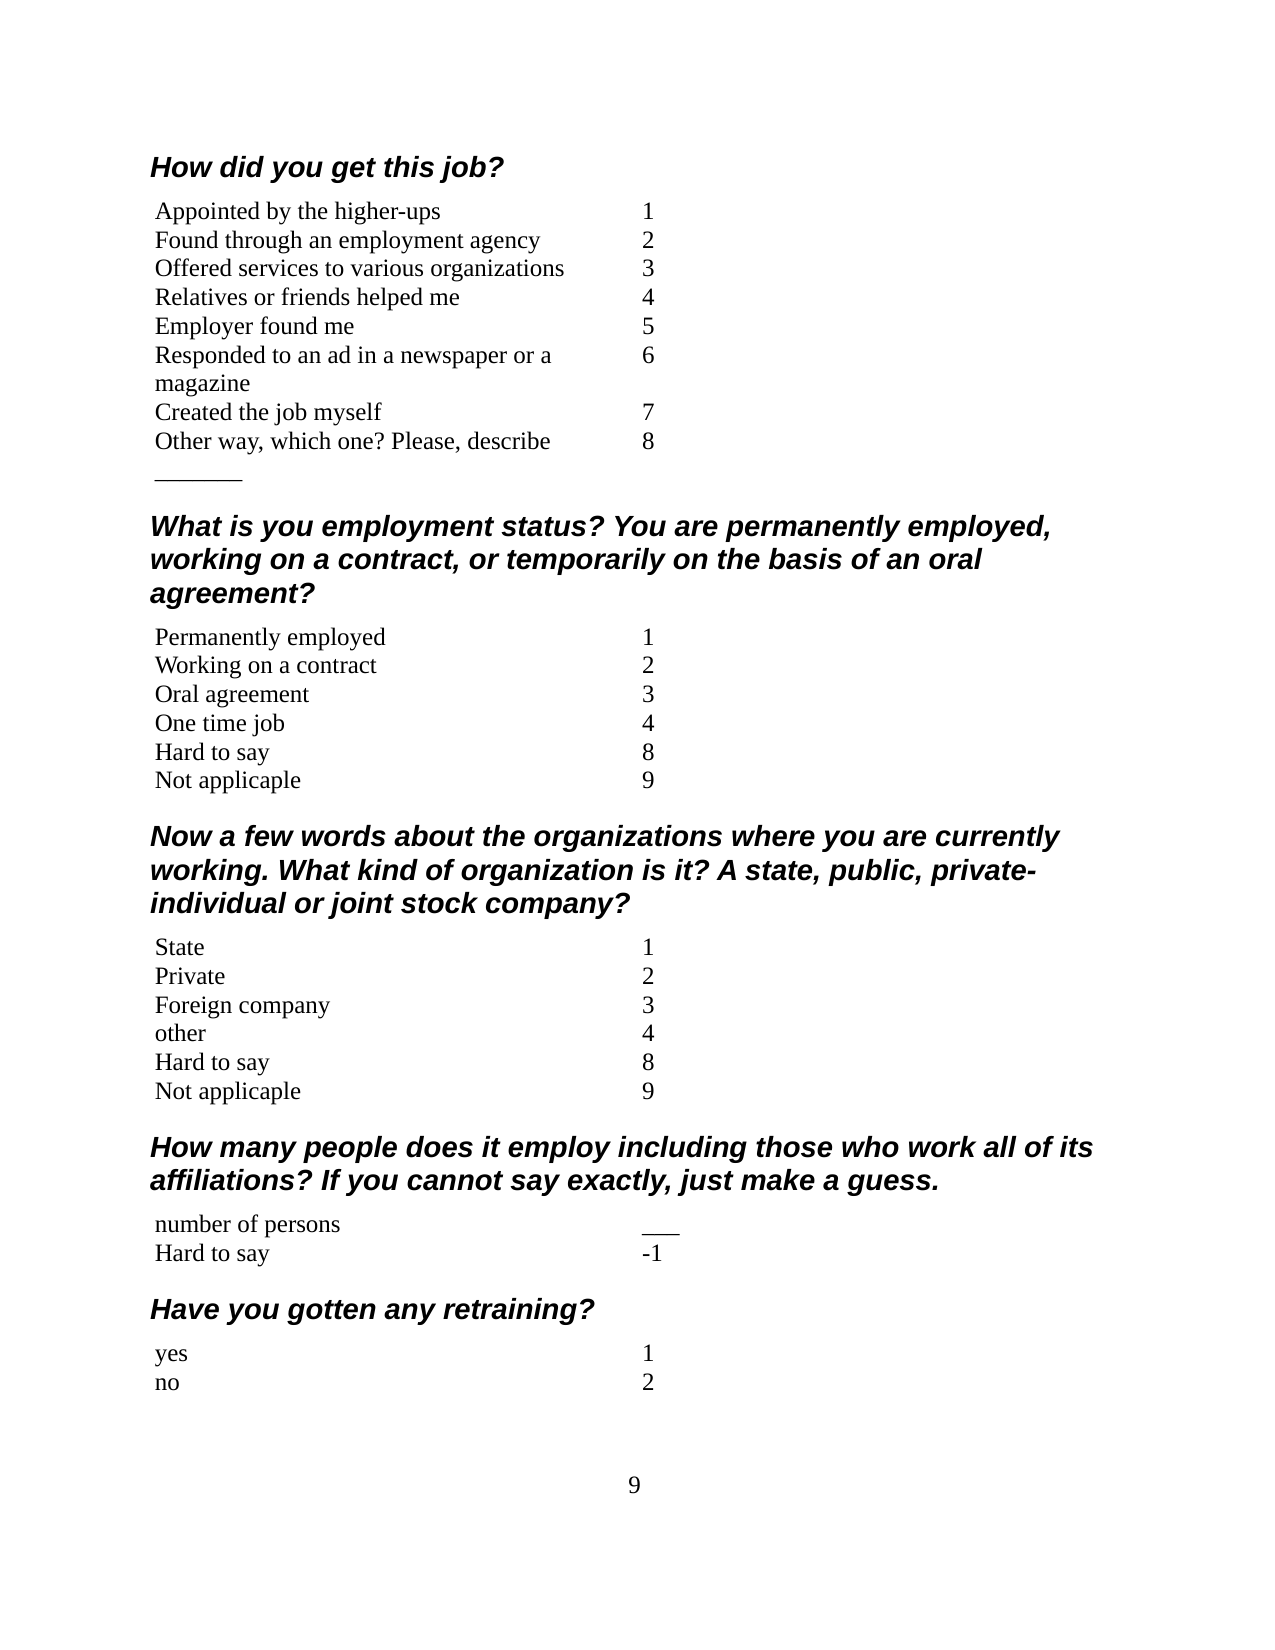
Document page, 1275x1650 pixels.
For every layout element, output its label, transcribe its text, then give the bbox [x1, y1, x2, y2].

table_cell -1 [638, 1238, 1125, 1267]
table_cell 4 [638, 708, 1125, 737]
table_header 1 [638, 622, 1125, 650]
table_cell 4 [638, 282, 1125, 311]
table_cell 2 [638, 225, 1125, 253]
subtitle Have you gotten any retraining? [150, 1292, 1125, 1325]
table_header State [150, 932, 637, 961]
table_cell no [150, 1367, 637, 1395]
table_cell other [150, 1019, 637, 1047]
table_cell 2 [638, 650, 1125, 679]
table_cell 9 [638, 1076, 1125, 1105]
table_cell Employer found me [150, 311, 637, 340]
table_header Permanently employed [150, 622, 637, 650]
table_cell Not applicaple [150, 1076, 637, 1105]
table_header Appointed by the higher-ups [150, 196, 637, 225]
table_cell 4 [638, 1019, 1125, 1047]
table_cell 2 [638, 1367, 1125, 1395]
table_cell 9 [638, 765, 1125, 794]
table_cell Relatives or friends helped me [150, 282, 637, 311]
table_header ___ [638, 1209, 1125, 1238]
table_cell 8 [638, 426, 1125, 483]
table_cell Offered services to various organizations [150, 254, 637, 282]
table_cell Created the job myself [150, 397, 637, 426]
subtitle What is you employment status? You are permanently employed, working on a contract, or temporarily on the basis of an oral agreement? [150, 508, 1125, 609]
table_cell Foreign company [150, 990, 637, 1018]
table_cell Not applicaple [150, 765, 637, 794]
table_cell Found through an employment agency [150, 225, 637, 253]
table_cell 3 [638, 679, 1125, 708]
table_cell Hard to say [150, 1238, 637, 1267]
table_header 1 [638, 1338, 1125, 1367]
table_cell Oral agreement [150, 679, 637, 708]
subtitle Now a few words about the organizations where you are currently working. What kind of organization is it? A state, public, private-individual or joint stock company? [150, 819, 1125, 920]
table_cell 2 [638, 961, 1125, 990]
subtitle How many people does it employ including those who work all of its affiliations? If you cannot say exactly, just make a guess. [150, 1130, 1125, 1197]
table_cell 3 [638, 990, 1125, 1018]
table_cell One time job [150, 708, 637, 737]
table_cell 8 [638, 737, 1125, 765]
subtitle How did you get this job? [150, 150, 1125, 183]
table_cell 7 [638, 397, 1125, 426]
table_cell Hard to say [150, 1047, 637, 1076]
table_cell Hard to say [150, 737, 637, 765]
table_header 1 [638, 196, 1125, 225]
table_cell 5 [638, 311, 1125, 340]
table_header number of persons [150, 1209, 637, 1238]
table_cell Other way, which one? Please, describe _______ [150, 426, 637, 483]
table_cell 3 [638, 254, 1125, 282]
table_cell 8 [638, 1047, 1125, 1076]
table_header 1 [638, 932, 1125, 961]
table_cell 6 [638, 340, 1125, 397]
table_cell Responded to an ad in a newspaper or a magazine [150, 340, 637, 397]
table_cell Working on a contract [150, 650, 637, 679]
table_cell Private [150, 961, 637, 990]
table_header yes [150, 1338, 637, 1367]
